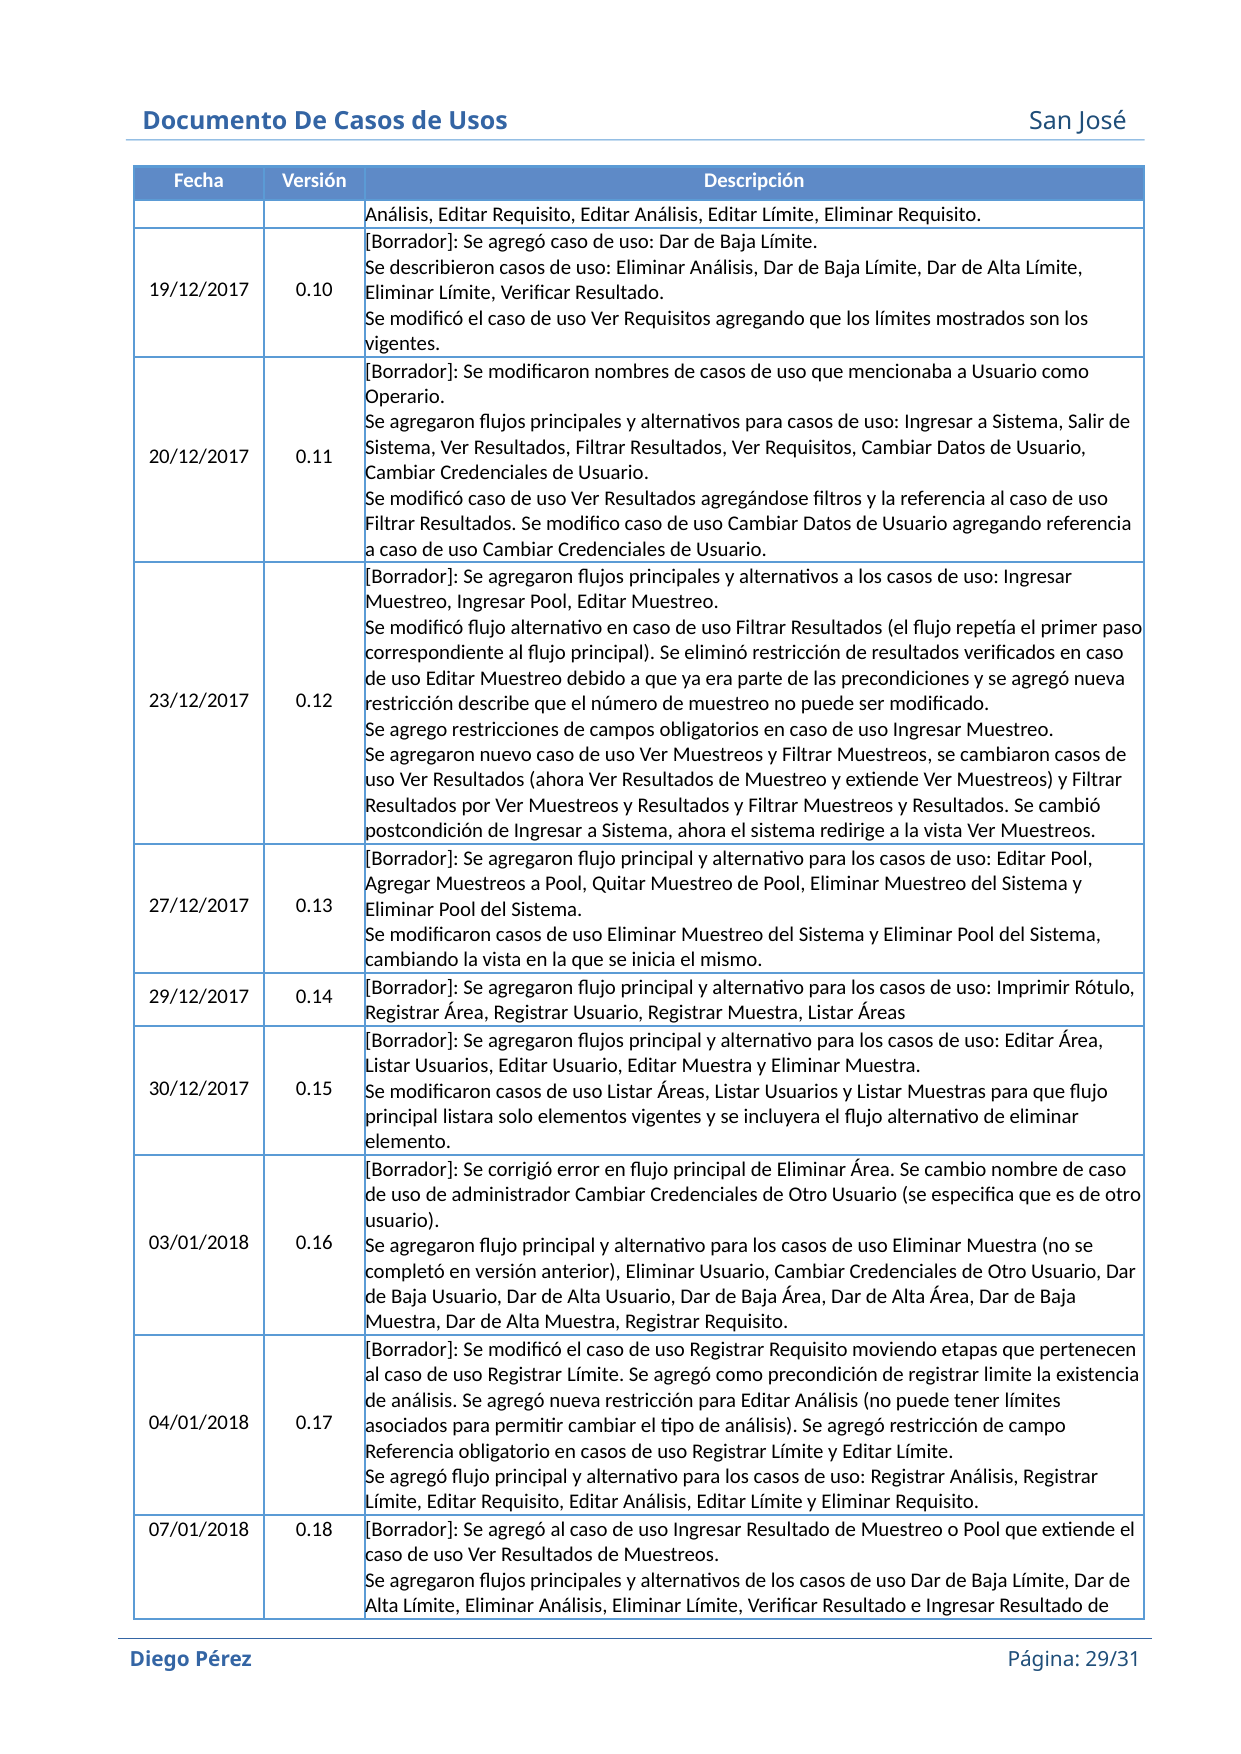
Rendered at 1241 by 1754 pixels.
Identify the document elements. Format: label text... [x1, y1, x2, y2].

table_cell 30/12/2017 [135, 1027, 263, 1154]
table_cell 27/12/2017 [135, 845, 263, 972]
table_cell 04/01/2018 [135, 1336, 263, 1514]
table_cell [135, 201, 263, 227]
table_cell [Borrador]: Se agregaron flujo principal y alternativo para los casos de uso: Editar Pool, Agregar Muestreos a Pool, Quitar Muestreo de Pool, Eliminar Muestreo del Sistema y Eliminar Pool del Sistema. Se modificaron casos de uso Eliminar Muestreo del Sistema y Eliminar Pool del Sistema, cambiando la vista en la que se inicia el mismo. [366, 845, 1143, 972]
table_cell 0.13 [265, 845, 364, 972]
table_cell [Borrador]: Se modificaron nombres de casos de uso que mencionaba a Usuario como Operario. Se agregaron flujos principales y alternativos para casos de uso: Ingresar a Sistema, Salir de Sistema, Ver Resultados, Filtrar Resultados, Ver Requisitos, Cambiar Datos de Usuario, Cambiar Credenciales de Usuario. Se modificó caso de uso Ver Resultados agregándose filtros y la referencia al caso de uso Filtrar Resultados. Se modifico caso de uso Cambiar Datos de Usuario agregando referencia a caso de uso Cambiar Credenciales de Usuario. [366, 358, 1143, 561]
table_cell [Borrador]: Se corrigió error en flujo principal de Eliminar Área. Se cambio nombre de caso de uso de administrador Cambiar Credenciales de Otro Usuario (se especifica que es de otro usuario). Se agregaron flujo principal y alternativo para los casos de uso Eliminar Muestra (no se completó en versión anterior), Eliminar Usuario, Cambiar Credenciales de Otro Usuario, Dar de Baja Usuario, Dar de Alta Usuario, Dar de Baja Área, Dar de Alta Área, Dar de Baja Muestra, Dar de Alta Muestra, Registrar Requisito. [366, 1156, 1143, 1334]
table_cell 0.10 [265, 229, 364, 356]
table_cell 07/01/2018 [135, 1516, 263, 1618]
table_cell 0.16 [265, 1156, 364, 1334]
table_cell 19/12/2017 [135, 229, 263, 356]
table_cell 03/01/2018 [135, 1156, 263, 1334]
table_cell 0.15 [265, 1027, 364, 1154]
table_header Descripción [366, 168, 1143, 199]
table_header Versión [265, 168, 364, 199]
table_cell [Borrador]: Se modificó el caso de uso Registrar Requisito moviendo etapas que pertenecen al caso de uso Registrar Límite. Se agregó como precondición de registrar limite la existencia de análisis. Se agregó nueva restricción para Editar Análisis (no puede tener límites asociados para permitir cambiar el tipo de análisis). Se agregó restricción de campo Referencia obligatorio en casos de uso Registrar Límite y Editar Límite. Se agregó flujo principal y alternativo para los casos de uso: Registrar Análisis, Registrar Límite, Editar Requisito, Editar Análisis, Editar Límite y Eliminar Requisito. [366, 1336, 1143, 1514]
table_cell 0.11 [265, 358, 364, 561]
table_cell 0.12 [265, 563, 364, 843]
table_cell Análisis, Editar Requisito, Editar Análisis, Editar Límite, Eliminar Requisito. [366, 201, 1143, 227]
table_cell 0.17 [265, 1336, 364, 1514]
table_header Fecha [135, 168, 263, 199]
table_cell [Borrador]: Se agregaron flujo principal y alternativo para los casos de uso: Imprimir Rótulo, Registrar Área, Registrar Usuario, Registrar Muestra, Listar Áreas [366, 974, 1143, 1025]
table_cell 0.14 [265, 974, 364, 1025]
table_cell 23/12/2017 [135, 563, 263, 843]
table_cell [265, 201, 364, 227]
table_cell [Borrador]: Se agregó al caso de uso Ingresar Resultado de Muestreo o Pool que extiende el caso de uso Ver Resultados de Muestreos. Se agregaron flujos principales y alternativos de los casos de uso Dar de Baja Límite, Dar de Alta Límite, Eliminar Análisis, Eliminar Límite, Verificar Resultado e Ingresar Resultado de [366, 1516, 1143, 1618]
table_cell [Borrador]: Se agregaron flujos principal y alternativo para los casos de uso: Editar Área, Listar Usuarios, Editar Usuario, Editar Muestra y Eliminar Muestra. Se modificaron casos de uso Listar Áreas, Listar Usuarios y Listar Muestras para que flujo principal listara solo elementos vigentes y se incluyera el flujo alternativo de eliminar elemento. [366, 1027, 1143, 1154]
table_cell 29/12/2017 [135, 974, 263, 1025]
table_cell [Borrador]: Se agregó caso de uso: Dar de Baja Límite. Se describieron casos de uso: Eliminar Análisis, Dar de Baja Límite, Dar de Alta Límite, Eliminar Límite, Verificar Resultado. Se modificó el caso de uso Ver Requisitos agregando que los límites mostrados son los vigentes. [367, 230, 1142, 355]
table_cell [Borrador]: Se agregaron flujos principales y alternativos a los casos de uso: Ingresar Muestreo, Ingresar Pool, Editar Muestreo. Se modificó flujo alternativo en caso de uso Filtrar Resultados (el flujo repetía el primer paso correspondiente al flujo principal). Se eliminó restricción de resultados verificados en caso de uso Editar Muestreo debido a que ya era parte de las precondiciones y se agregó nueva restricción describe que el número de muestreo no puede ser modificado. Se agrego restricciones de campos obligatorios en caso de uso Ingresar Muestreo. Se agregaron nuevo caso de uso Ver Muestreos y Filtrar Muestreos, se cambiaron casos de uso Ver Resultados (ahora Ver Resultados de Muestreo y extiende Ver Muestreos) y Filtrar Resultados por Ver Muestreos y Resultados y Filtrar Muestreos y Resultados. Se cambió postcondición de Ingresar a Sistema, ahora el sistema redirige a la vista Ver Muestreos. [366, 563, 1143, 843]
table_cell 0.18 [265, 1516, 364, 1618]
table_cell 20/12/2017 [135, 358, 263, 561]
